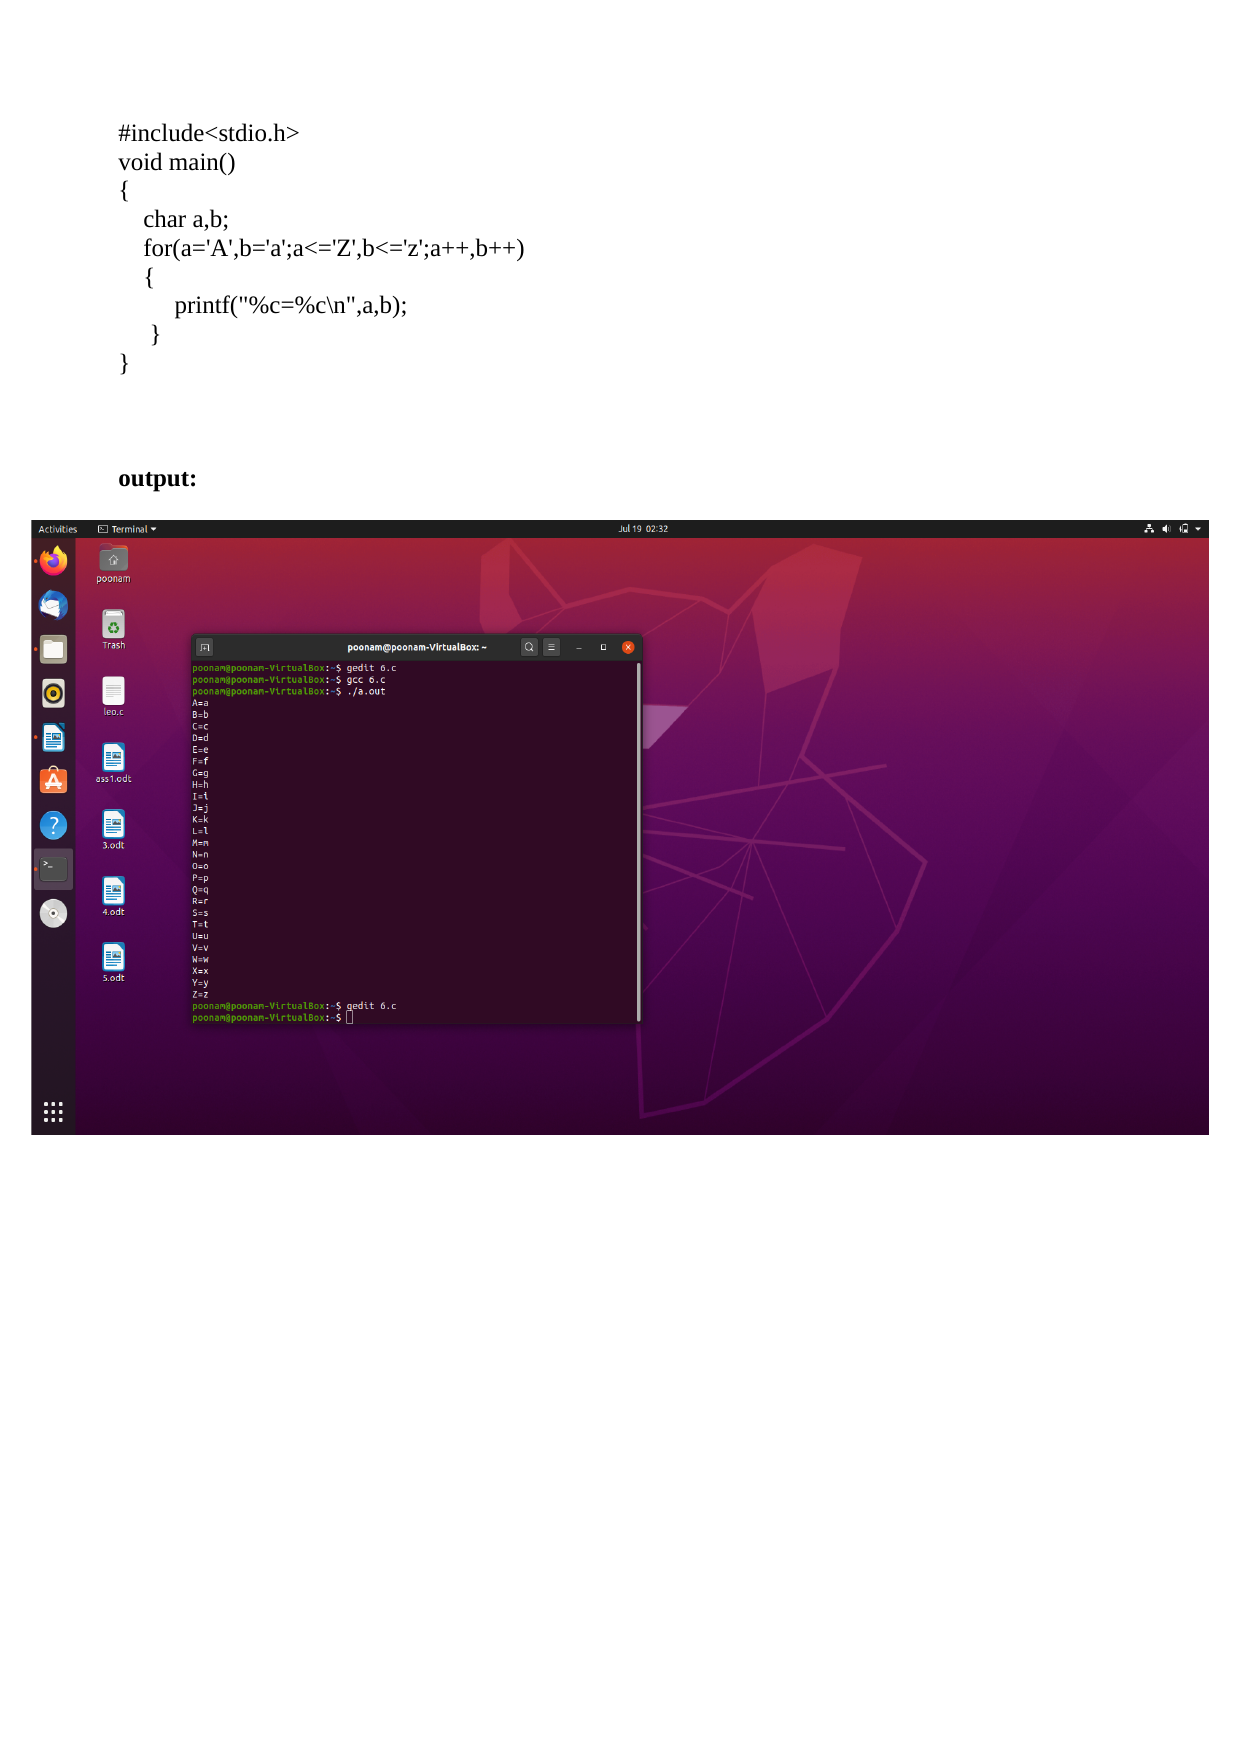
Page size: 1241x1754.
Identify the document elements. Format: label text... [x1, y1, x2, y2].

text char a,b; [118, 204, 1122, 233]
text #include<stdio.h> [118, 118, 1122, 147]
text { [118, 176, 1122, 204]
text void main() [118, 147, 1122, 176]
text printf("%c=%c\n",a,b); [118, 291, 1122, 319]
text output: [118, 463, 1122, 492]
text for(a='A',b='a';a<='Z',b<='z';a++,b++) [118, 233, 1122, 262]
text } [118, 348, 1122, 377]
picture [31, 520, 1209, 1135]
text { [118, 262, 1122, 291]
text } [118, 319, 1122, 348]
